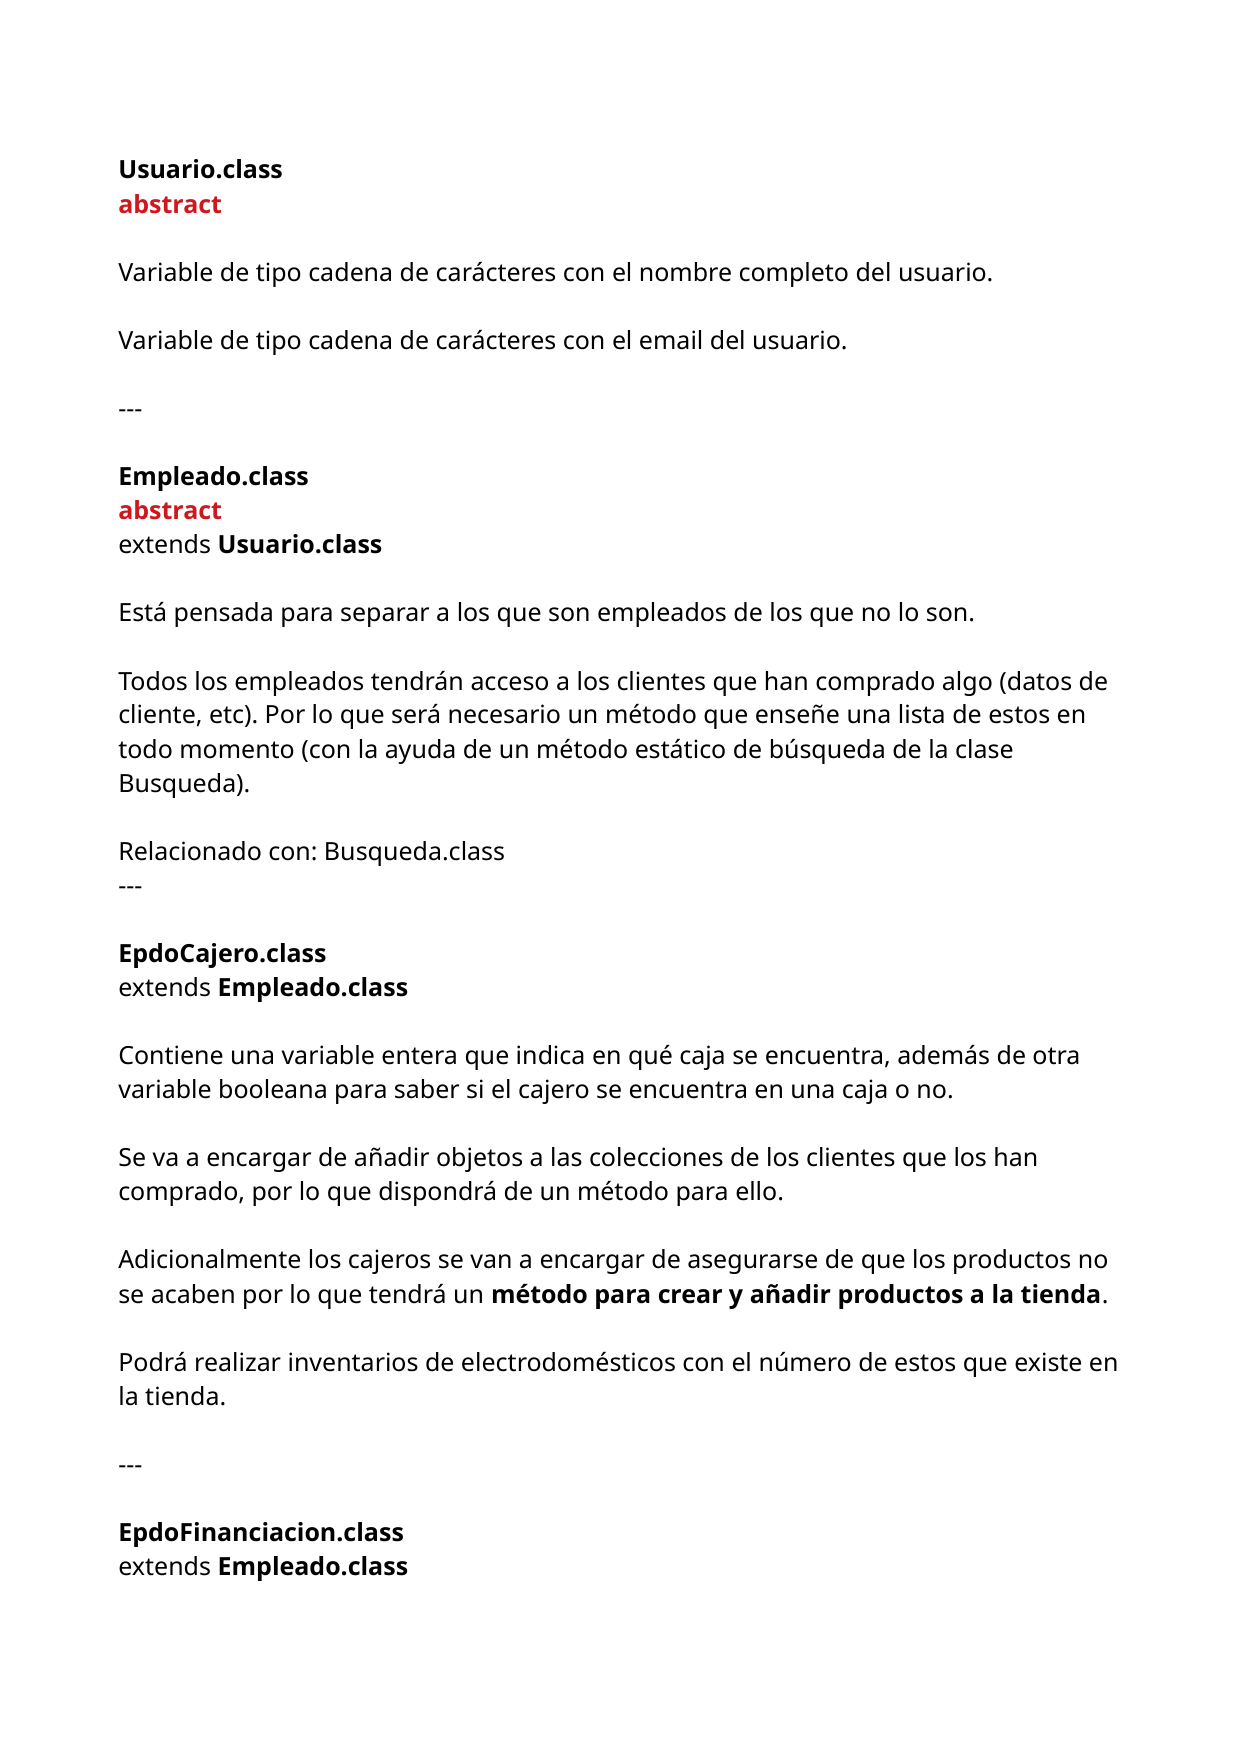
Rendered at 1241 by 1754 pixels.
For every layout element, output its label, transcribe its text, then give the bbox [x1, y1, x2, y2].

text Relacionado con: Busqueda.class [118, 833, 1122, 867]
text Empleado.class [118, 459, 1122, 493]
text --- [118, 867, 1122, 902]
text Variable de tipo cadena de carácteres con el email del usuario. [118, 322, 1122, 357]
text --- [118, 391, 1122, 425]
text abstract [118, 186, 1122, 220]
text Variable de tipo cadena de carácteres con el nombre completo del usuario. [118, 254, 1122, 288]
text Adicionalmente los cajeros se van a encargar de asegurarse de que los productos no se acaben por lo que tendrá un método para crear y añadir productos a la tienda. [118, 1242, 1122, 1310]
text Se va a encargar de añadir objetos a las colecciones de los clientes que los han comprado, por lo que dispondrá de un método para ello. [118, 1140, 1122, 1208]
text Usuario.class [118, 152, 1122, 186]
text extends Usuario.class [118, 527, 1122, 561]
text extends Empleado.class [118, 1549, 1122, 1583]
text Todos los empleados tendrán acceso a los clientes que han comprado algo (datos de cliente, etc). Por lo que será necesario un método que enseñe una lista de estos en todo momento (con la ayuda de un método estático de búsqueda de la clase Busqueda). [118, 663, 1122, 799]
text extends Empleado.class [118, 970, 1122, 1004]
text Contiene una variable entera que indica en qué caja se encuentra, además de otra variable booleana para saber si el cajero se encuentra en una caja o no. [118, 1038, 1122, 1106]
text Podrá realizar inventarios de electrodomésticos con el número de estos que existe en la tienda. [118, 1344, 1122, 1412]
text EpdoFinanciacion.class [118, 1515, 1122, 1549]
text --- [118, 1447, 1122, 1481]
text Está pensada para separar a los que son empleados de los que no lo son. [118, 595, 1122, 629]
text EpdoCajero.class [118, 936, 1122, 970]
text abstract [118, 493, 1122, 527]
